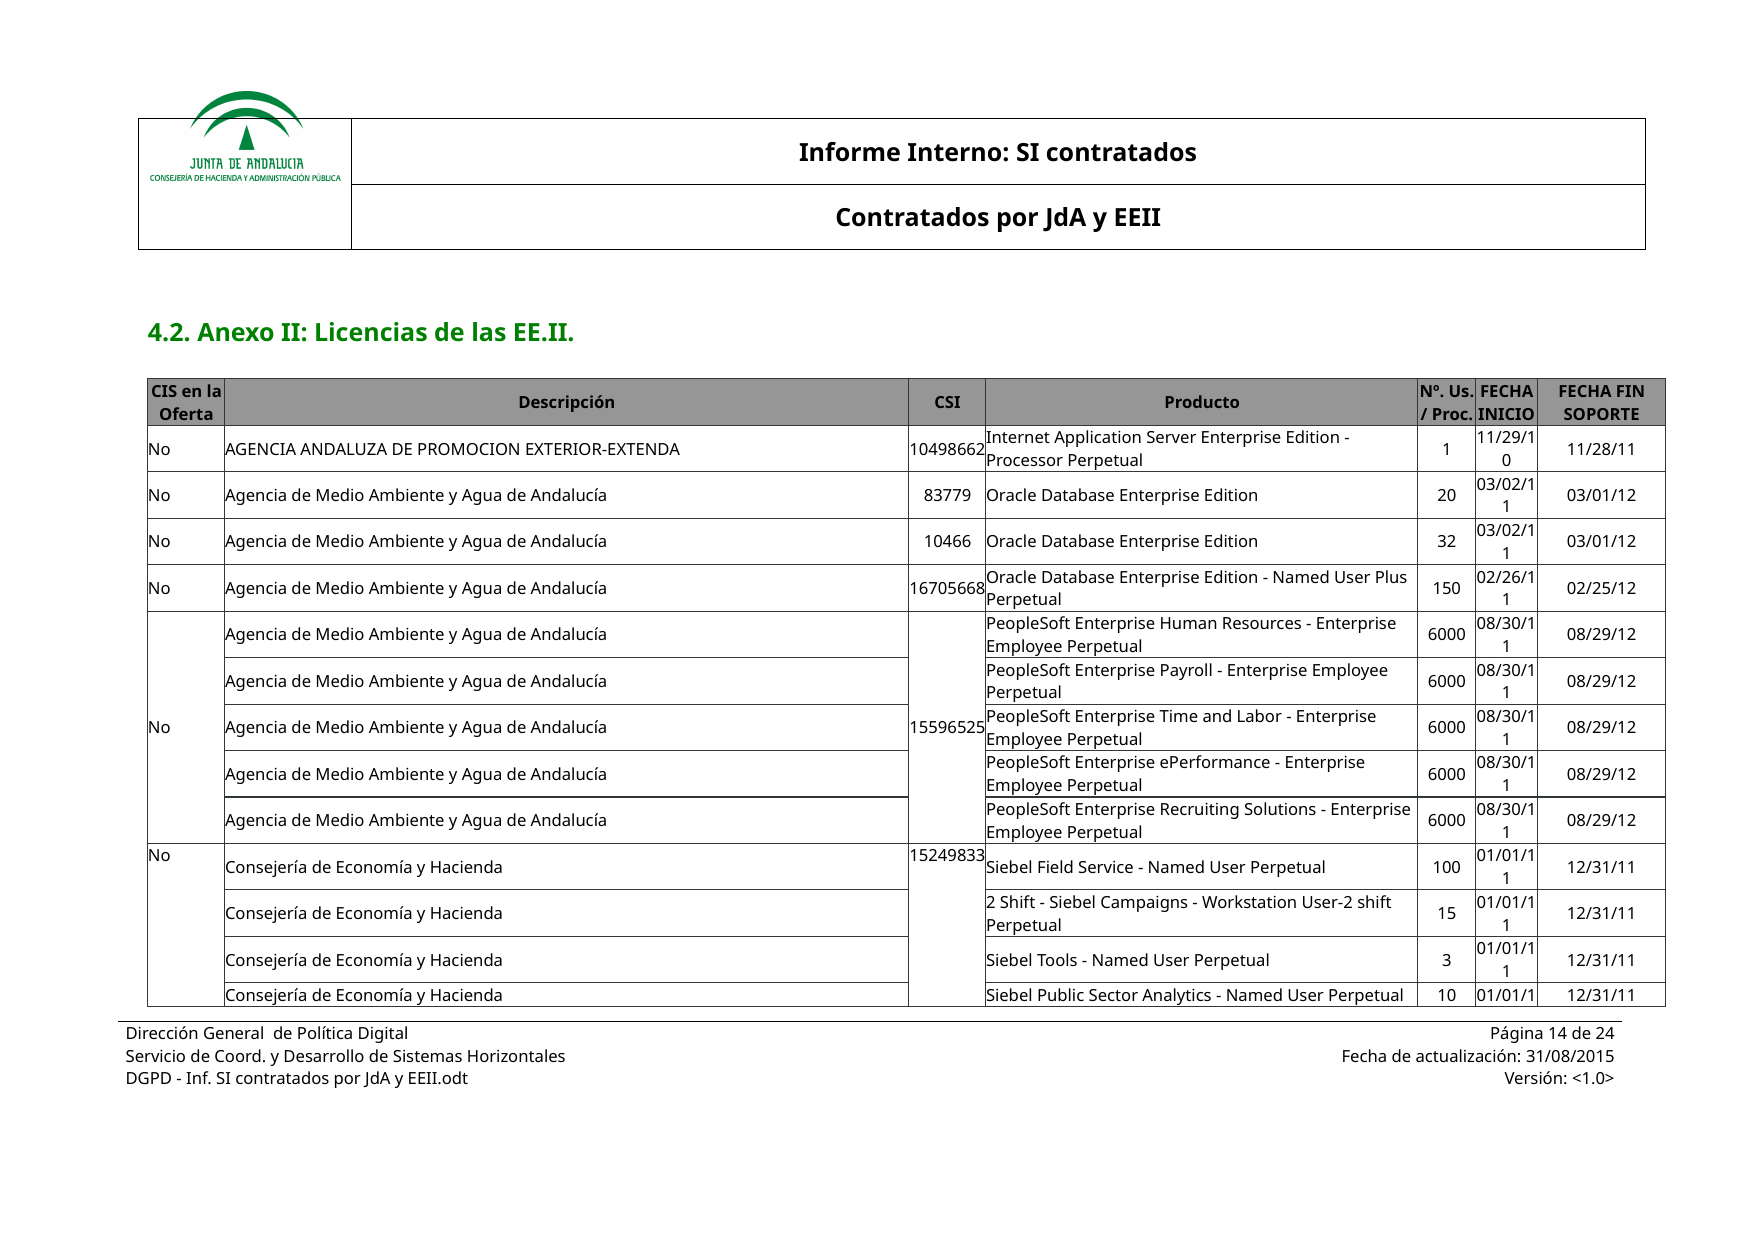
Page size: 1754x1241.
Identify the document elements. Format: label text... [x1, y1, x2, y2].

table_cell 01/03/12 [1538, 519, 1665, 564]
table_cell Agencia de Medio Ambiente y Agua de Andalucía [225, 472, 908, 518]
subtitle Anexo II: Licencias de las EE.II. [148, 314, 1665, 348]
table_cell Agencia de Medio Ambiente y Agua de Andalucía [225, 612, 908, 657]
table_cell 32 [1418, 519, 1475, 564]
table_cell 31/12/11 [1538, 890, 1665, 936]
table_cell 31/12/11 [1538, 844, 1665, 889]
table_header Descripción [225, 379, 908, 425]
table_cell AGENCIA ANDALUZA DE PROMOCION EXTERIOR-EXTENDA [225, 426, 908, 471]
table_cell 28/11/11 [1538, 426, 1665, 471]
table_cell 29/08/12 [1538, 658, 1665, 703]
table_header CIS en la Oferta [148, 379, 224, 425]
table_cell No [148, 565, 224, 611]
table_cell 31/12/11 [1538, 983, 1665, 1006]
table_cell 30/08/11 [1476, 798, 1537, 843]
table_header FECHA FIN SOPORTE [1538, 379, 1665, 425]
table_cell 30/08/11 [1476, 612, 1537, 657]
table_cell 6000 [1418, 612, 1475, 657]
table_cell 01/01/11 [1476, 890, 1537, 936]
table_cell 6000 [1418, 798, 1475, 843]
table_cell No [148, 472, 224, 518]
table_cell 02/03/11 [1476, 519, 1537, 564]
table_cell 15249833 [909, 844, 985, 1006]
table_cell Consejería de Economía y Hacienda [225, 937, 908, 982]
table_cell 30/08/11 [1476, 658, 1537, 703]
table_cell No [148, 426, 224, 471]
picture [149, 89, 342, 118]
table_cell No [148, 519, 224, 564]
table_cell 25/02/12 [1538, 565, 1665, 611]
table_cell Oracle Database Enterprise Edition - Named User Plus Perpetual [986, 565, 1417, 611]
table_cell 30/08/11 [1476, 705, 1537, 750]
table_cell Siebel Tools - Named User Perpetual [986, 937, 1417, 982]
table_cell 10 [1418, 983, 1475, 1006]
table_cell 29/11/10 [1476, 426, 1537, 471]
table_header CSI [909, 379, 985, 425]
table_cell 01/01/11 [1476, 937, 1537, 982]
table_cell 01/03/12 [1538, 472, 1665, 518]
table_cell Agencia de Medio Ambiente y Agua de Andalucía [225, 798, 908, 843]
table_cell 29/08/12 [1538, 751, 1665, 796]
table_cell 10498662 [909, 426, 985, 471]
table_cell 30/08/11 [1476, 751, 1537, 796]
picture [149, 119, 342, 182]
table_cell 100 [1418, 844, 1475, 889]
table_cell Oracle Database Enterprise Edition [986, 472, 1417, 518]
table_cell Agencia de Medio Ambiente y Agua de Andalucía [225, 658, 908, 703]
table_cell 15596525 [909, 612, 985, 843]
table_cell 2 Shift - Siebel Campaigns - Workstation User-2 shift Perpetual [986, 890, 1417, 936]
table_cell No [148, 844, 224, 1006]
table_cell Siebel Public Sector Analytics - Named User Perpetual [986, 983, 1417, 1006]
table_cell No [148, 612, 224, 843]
table_cell 3 [1418, 937, 1475, 982]
table_cell 150 [1418, 565, 1475, 611]
table_cell 6000 [1418, 705, 1475, 750]
table_cell 31/12/11 [1538, 937, 1665, 982]
table_cell Siebel Field Service - Named User Perpetual [986, 844, 1417, 889]
table_cell 29/08/12 [1538, 798, 1665, 843]
table_cell Agencia de Medio Ambiente y Agua de Andalucía [225, 705, 908, 750]
table_cell Consejería de Economía y Hacienda [225, 844, 908, 889]
table_cell PeopleSoft Enterprise ePerformance - Enterprise Employee Perpetual [986, 751, 1417, 796]
table_cell 29/08/12 [1538, 612, 1665, 657]
table_cell 01/01/1 [1476, 983, 1537, 1006]
table_cell 15 [1418, 890, 1475, 936]
table_cell Agencia de Medio Ambiente y Agua de Andalucía [225, 565, 908, 611]
table_cell Agencia de Medio Ambiente y Agua de Andalucía [225, 751, 908, 796]
table_cell PeopleSoft Enterprise Human Resources - Enterprise Employee Perpetual [986, 612, 1417, 657]
table_cell 6000 [1418, 658, 1475, 703]
table_header FECHA INICIO [1476, 379, 1537, 425]
table_cell 6000 [1418, 751, 1475, 796]
table_header Nº. Us. / Proc. [1418, 379, 1475, 425]
table_cell PeopleSoft Enterprise Recruiting Solutions - Enterprise Employee Perpetual [986, 798, 1417, 843]
table_cell 02/03/11 [1476, 472, 1537, 518]
table_cell Agencia de Medio Ambiente y Agua de Andalucía [225, 519, 908, 564]
table_cell Oracle Database Enterprise Edition [986, 519, 1417, 564]
table_cell PeopleSoft Enterprise Payroll - Enterprise Employee Perpetual [986, 658, 1417, 703]
table_cell Internet Application Server Enterprise Edition - Processor Perpetual [986, 426, 1417, 471]
table_cell Consejería de Economía y Hacienda [225, 983, 908, 1006]
table_cell 20 [1418, 472, 1475, 518]
table_cell PeopleSoft Enterprise Time and Labor - Enterprise Employee Perpetual [986, 705, 1417, 750]
table_cell Consejería de Economía y Hacienda [225, 890, 908, 936]
table_cell 16705668 [909, 565, 985, 611]
table_cell 26/02/11 [1476, 565, 1537, 611]
table_cell 01/01/11 [1476, 844, 1537, 889]
table_cell 10466 [909, 519, 985, 564]
table_header Producto [986, 379, 1417, 425]
table_cell 83779 [909, 472, 985, 518]
table_cell 1 [1418, 426, 1475, 471]
table_cell 29/08/12 [1538, 705, 1665, 750]
